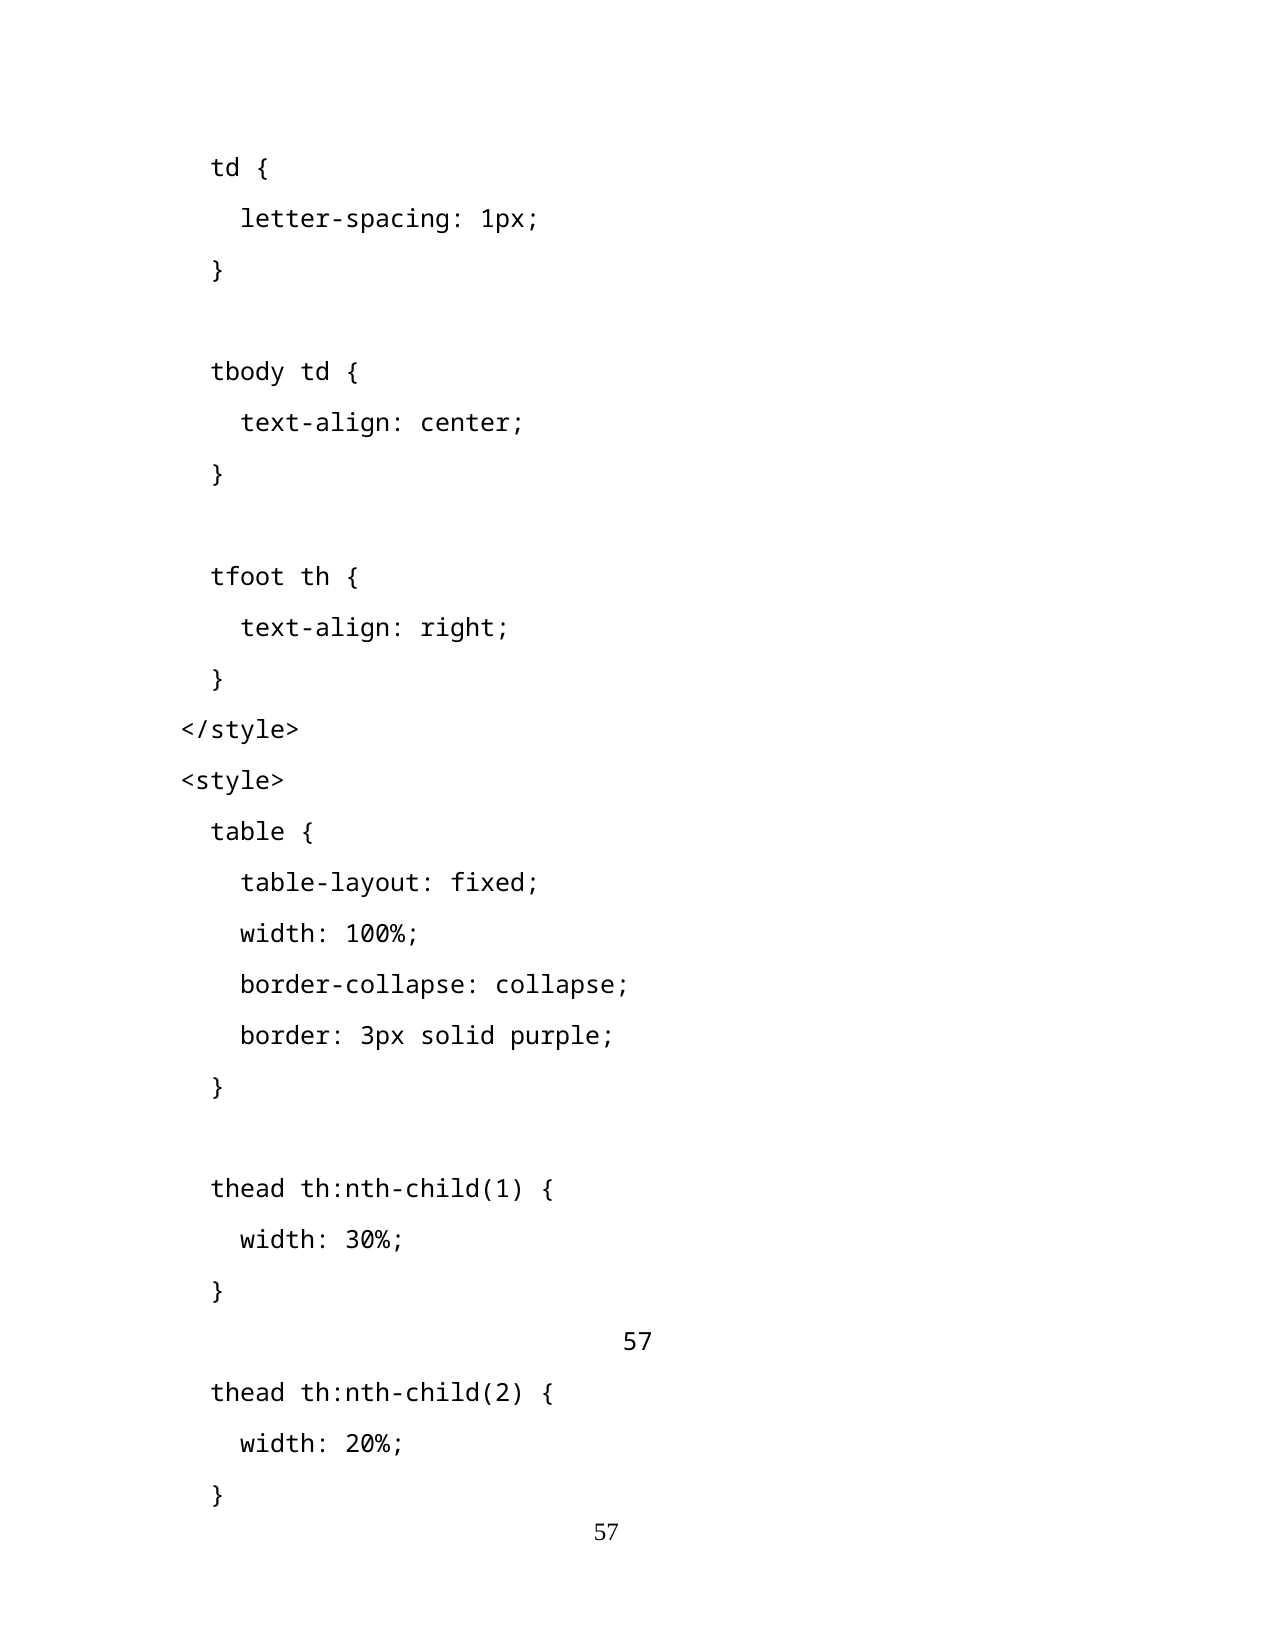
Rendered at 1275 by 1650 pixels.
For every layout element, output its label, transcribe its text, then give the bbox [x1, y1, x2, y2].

text 46 [150, 1324, 1125, 1358]
text table-layout: fixed; [150, 864, 1125, 898]
text tfoot th { [150, 558, 1125, 592]
text width: 30%; [150, 1222, 1125, 1256]
text table { [150, 813, 1125, 847]
text letter-spacing: 1px; [150, 201, 1125, 235]
text } [150, 660, 1125, 694]
text border-collapse: collapse; [150, 967, 1125, 1001]
text } [150, 1273, 1125, 1307]
text } [150, 252, 1125, 286]
text tbody td { [150, 354, 1125, 388]
text } [150, 456, 1125, 490]
text thead th:nth-child(1) { [150, 1171, 1125, 1205]
text td { [150, 150, 1125, 184]
text <style> [150, 762, 1125, 796]
text width: 20%; [150, 1426, 1125, 1460]
text width: 100%; [150, 916, 1125, 949]
text text-align: right; [150, 609, 1125, 643]
text } [150, 1477, 1125, 1511]
text } [150, 1069, 1125, 1103]
text </style> [150, 711, 1125, 745]
text text-align: center; [150, 405, 1125, 439]
text thead th:nth-child(2) { [150, 1375, 1125, 1409]
text border: 3px solid purple; [150, 1018, 1125, 1052]
